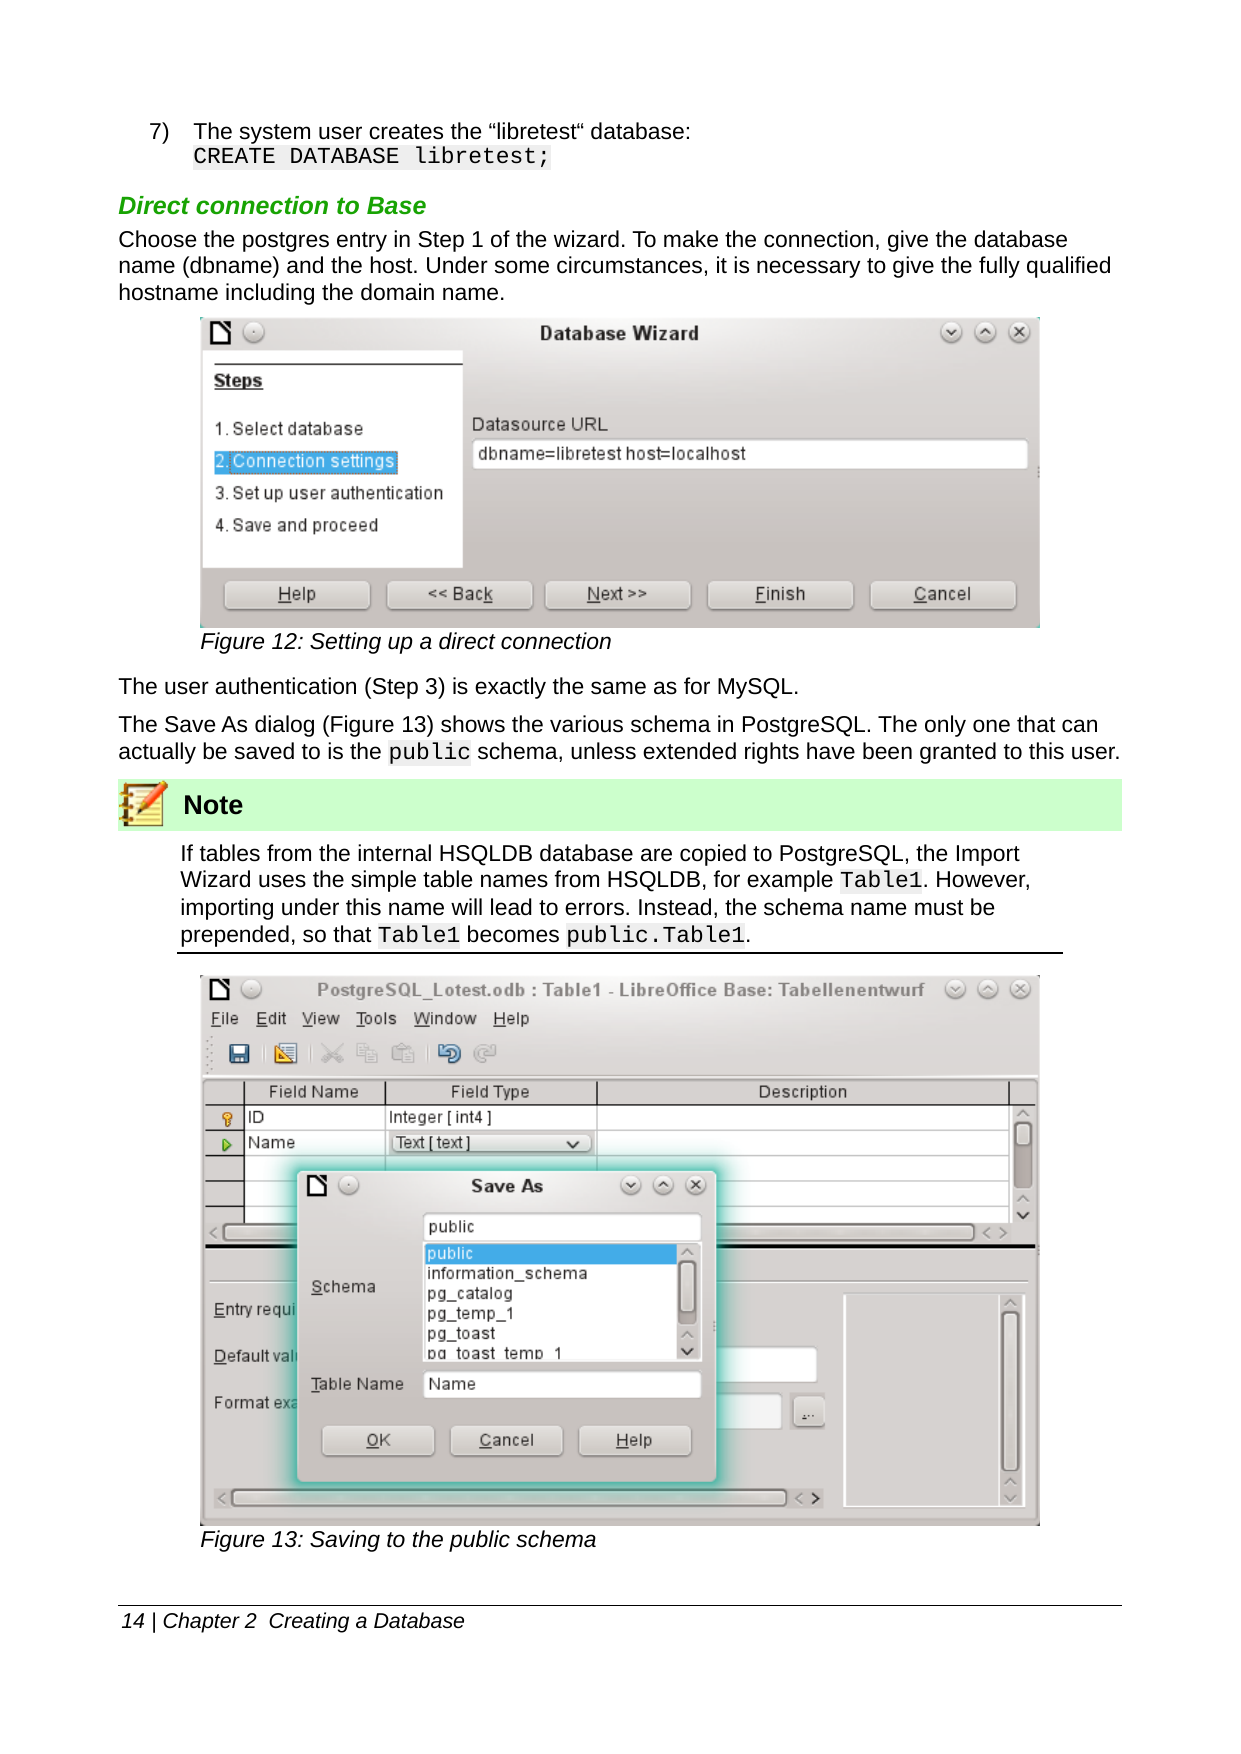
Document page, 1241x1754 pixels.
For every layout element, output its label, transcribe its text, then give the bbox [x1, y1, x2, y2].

text If tables from the internal HSQLDB database are copied to PostgreSQL, the Import Wizard uses the simple table names from HSQLDB, for example Table1. However, importing under this name will lead to errors. Instead, the schema name must be prepended, so that Table1 becomes public.Table1. [177, 837, 1063, 952]
text The user authentication (Step 3) is exactly the same as for MySQL. [118, 673, 1122, 699]
text Figure 12: Setting up a direct connection [200, 628, 1040, 654]
subtitle Note [118, 779, 1122, 831]
picture [200, 317, 1040, 628]
text Choose the postgres entry in Step 1 of the wizard. To make the connection, give the database name (dbname) and the host. Under some circumstances, it is necessary to give the fully qualified hostname including the domain name. [118, 226, 1122, 305]
picture [200, 975, 1040, 1526]
picture [119, 779, 170, 830]
text Figure 13: Saving to the public schema [200, 1526, 1040, 1552]
list The system user creates the “libretest“ database: CREATE DATABASE libretest; [169, 118, 1122, 170]
subtitle Direct connection to Base [118, 191, 1122, 220]
text The Save As dialog (Figure 13) shows the various schema in PostgreSQL. The only one that can actually be saved to is the public schema, unless extended rights have been granted to this user. [118, 711, 1122, 766]
